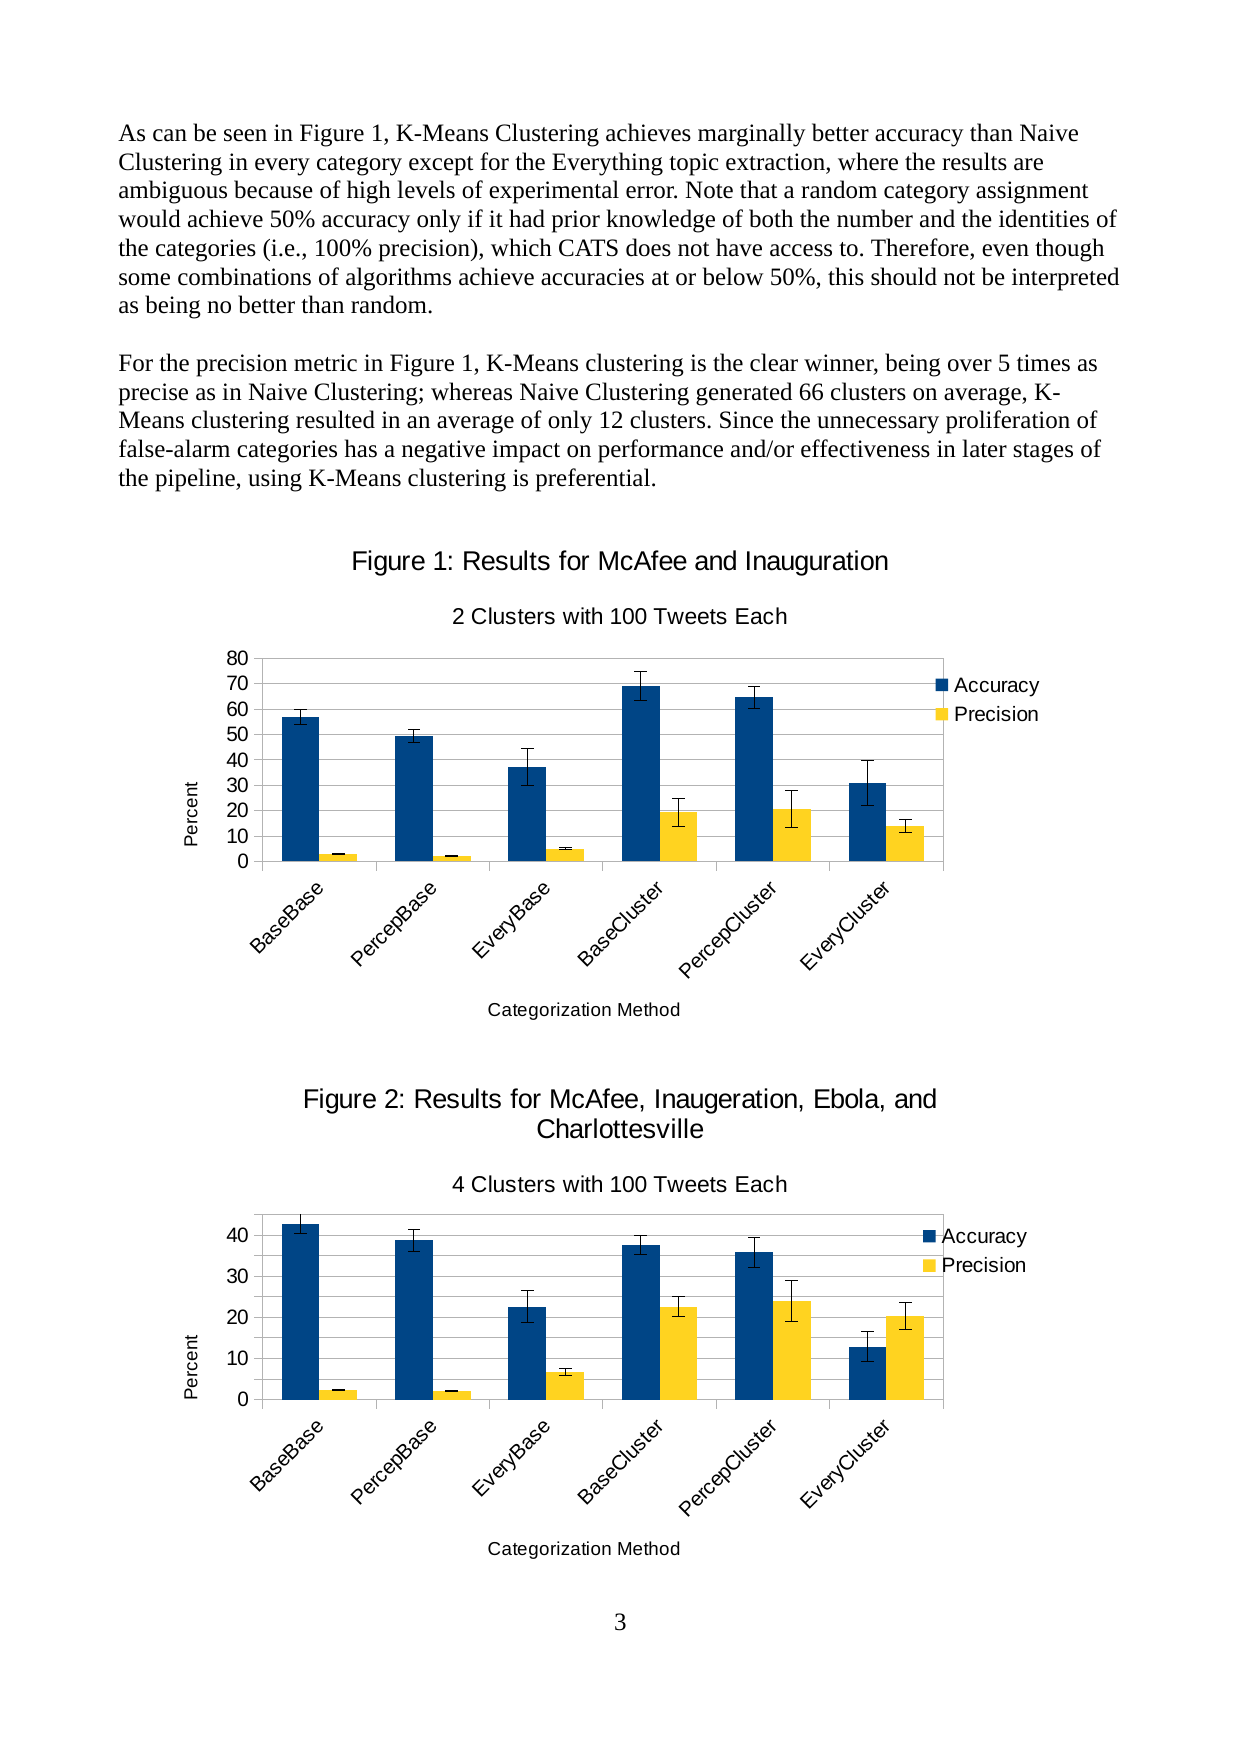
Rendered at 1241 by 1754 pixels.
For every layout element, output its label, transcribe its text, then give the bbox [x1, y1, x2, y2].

text For the precision metric in Figure 1, K-Means clustering is the clear winner, being over 5 times as precise as in Naive Clustering; whereas Naive Clustering generated 66 clusters on average, K-Means clustering resulted in an average of only 12 clusters. Since the unnecessary proliferation of false-alarm categories has a negative impact on performance and/or effectiveness in later stages of the pipeline, using K-Means clustering is preferential. [118, 348, 1122, 492]
text As can be seen in Figure 1, K-Means Clustering achieves marginally better accuracy than Naive Clustering in every category except for the Everything topic extraction, where the results are ambiguous because of high levels of experimental error. Note that a random category assignment would achieve 50% accuracy only if it had prior knowledge of both the number and the identities of the categories (i.e., 100% precision), which CATS does not have access to. Therefore, even though some combinations of algorithms achieve accuracies at or below 50%, this should not be interpreted as being no better than random. [118, 118, 1122, 319]
